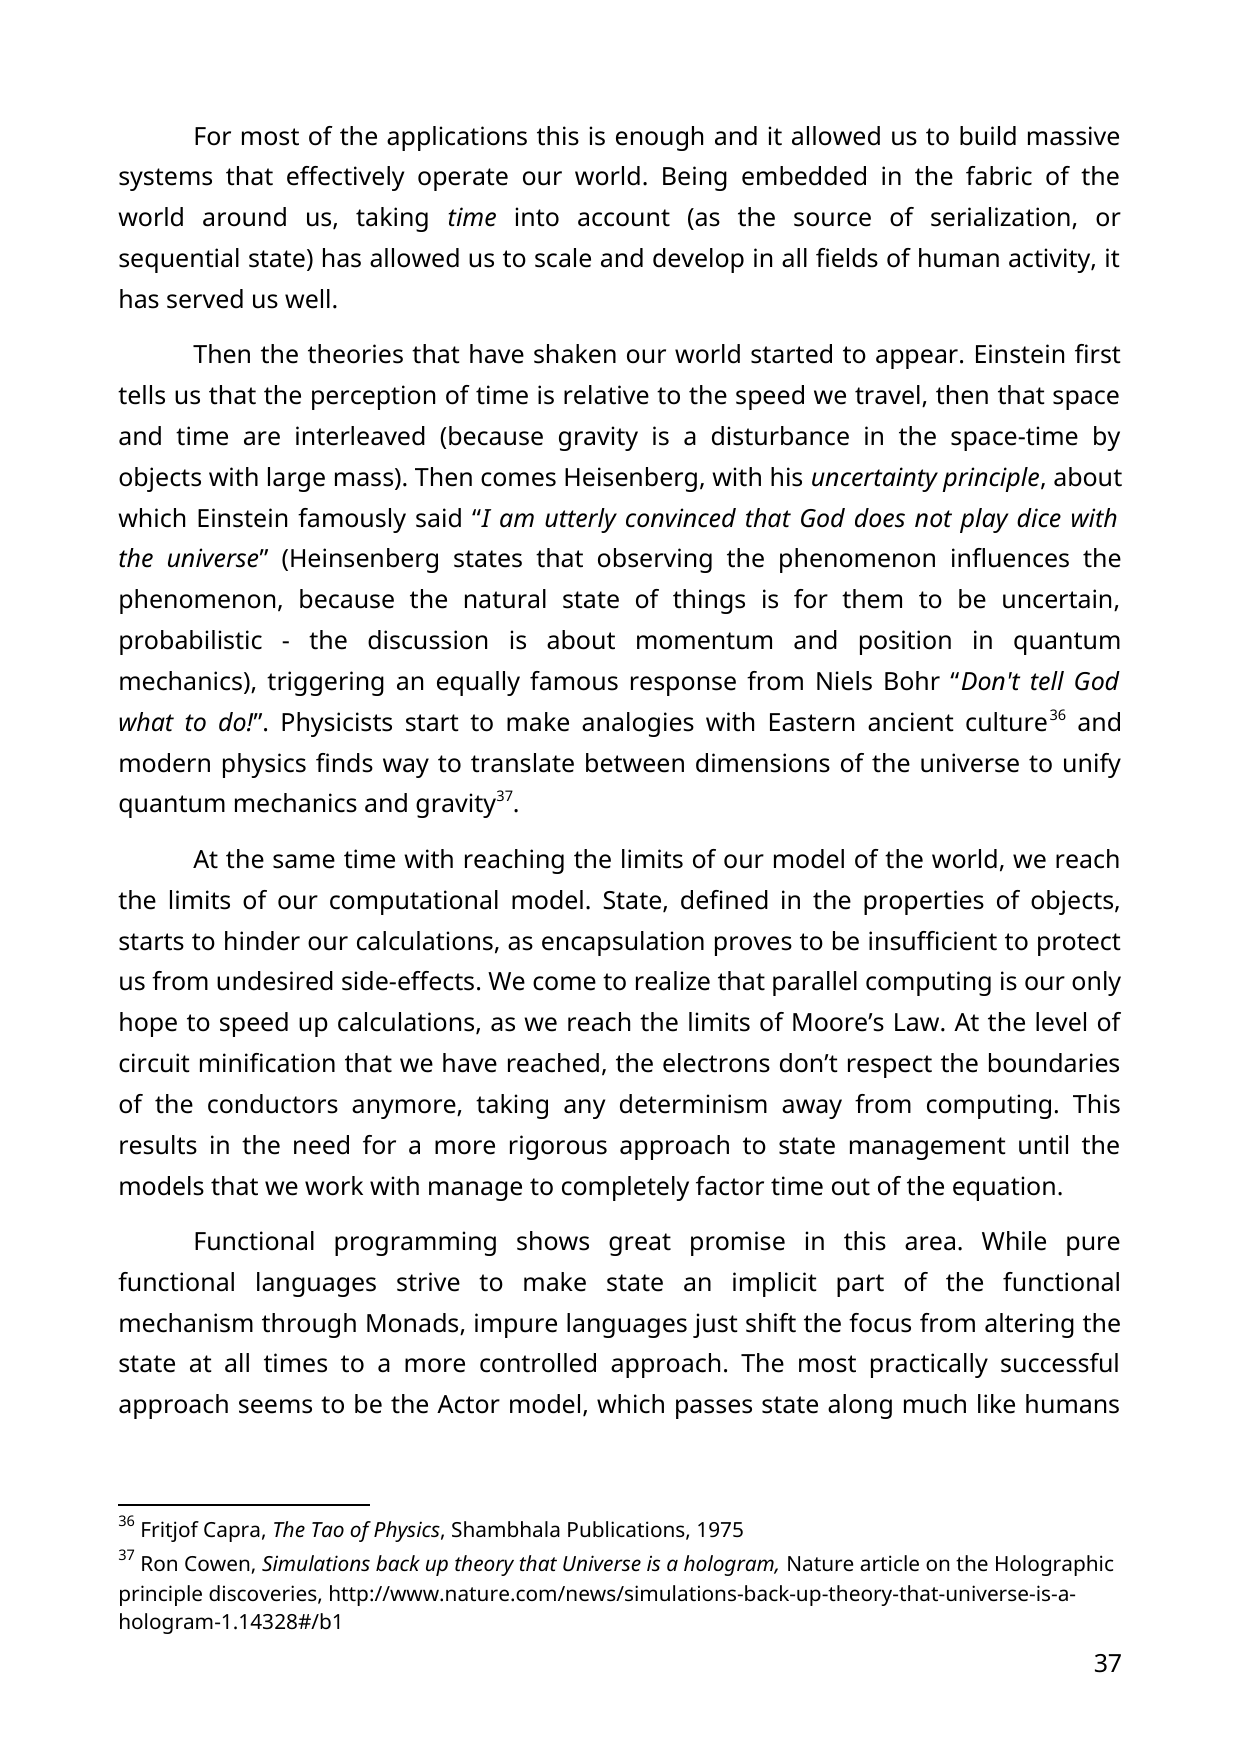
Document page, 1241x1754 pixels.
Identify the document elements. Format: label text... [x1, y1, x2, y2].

text Ron Cowen, Simulations back up theory that Universe is a hologram, Nature article on the Holographic principle discoveries, http://www.nature.com/news/simulations-back-up-theory-that-universe-is-a-hologram-1.14328#/b1 [118, 1545, 1122, 1636]
text Then the theories that have shaken our world started to appear. Einstein first tells us that the perception of time is relative to the speed we travel, then that space and time are interleaved (because gravity is a disturbance in the space-time by objects with large mass). Then comes Heisenberg, with his uncertainty principle, about which Einstein famously said “I am utterly convinced that God does not play dice with the universe” (Heinsenberg states that observing the phenomenon influences the phenomenon, because the natural state of things is for them to be uncertain, probabilistic - the discussion is about momentum and position in quantum mechanics), triggering an equally famous response from Niels Bohr “Don't tell God what to do!”. Physicists start to make analogies with Eastern ancient culture and modern physics finds way to translate between dimensions of the universe to unify quantum mechanics and gravity. [118, 337, 1122, 820]
text At the same time with reaching the limits of our model of the world, we reach the limits of our computational model. State, defined in the properties of objects, starts to hinder our calculations, as encapsulation proves to be insufficient to protect us from undesired side-effects. We come to realize that parallel computing is our only hope to speed up calculations, as we reach the limits of Moore’s Law. At the level of circuit minification that we have reached, the electrons don’t respect the boundaries of the conductors anymore, taking any determinism away from computing. This results in the need for a more rigorous approach to state management until the models that we work with manage to completely factor time out of the equation. [118, 841, 1122, 1202]
text Functional programming shows great promise in this area. While pure functional languages strive to make state an implicit part of the functional mechanism through Monads, impure languages just shift the focus from altering the state at all times to a more controlled approach. The most practically successful approach seems to be the Actor model, which passes state along much like humans [118, 1223, 1122, 1421]
text Fritjof Capra, The Tao of Physics, Shambhala Publications, 1975 [118, 1511, 1122, 1545]
text For most of the applications this is enough and it allowed us to build massive systems that effectively operate our world. Being embedded in the fabric of the world around us, taking time into account (as the source of serialization, or sequential state) has allowed us to scale and develop in all fields of human activity, it has served us well. [118, 118, 1122, 316]
